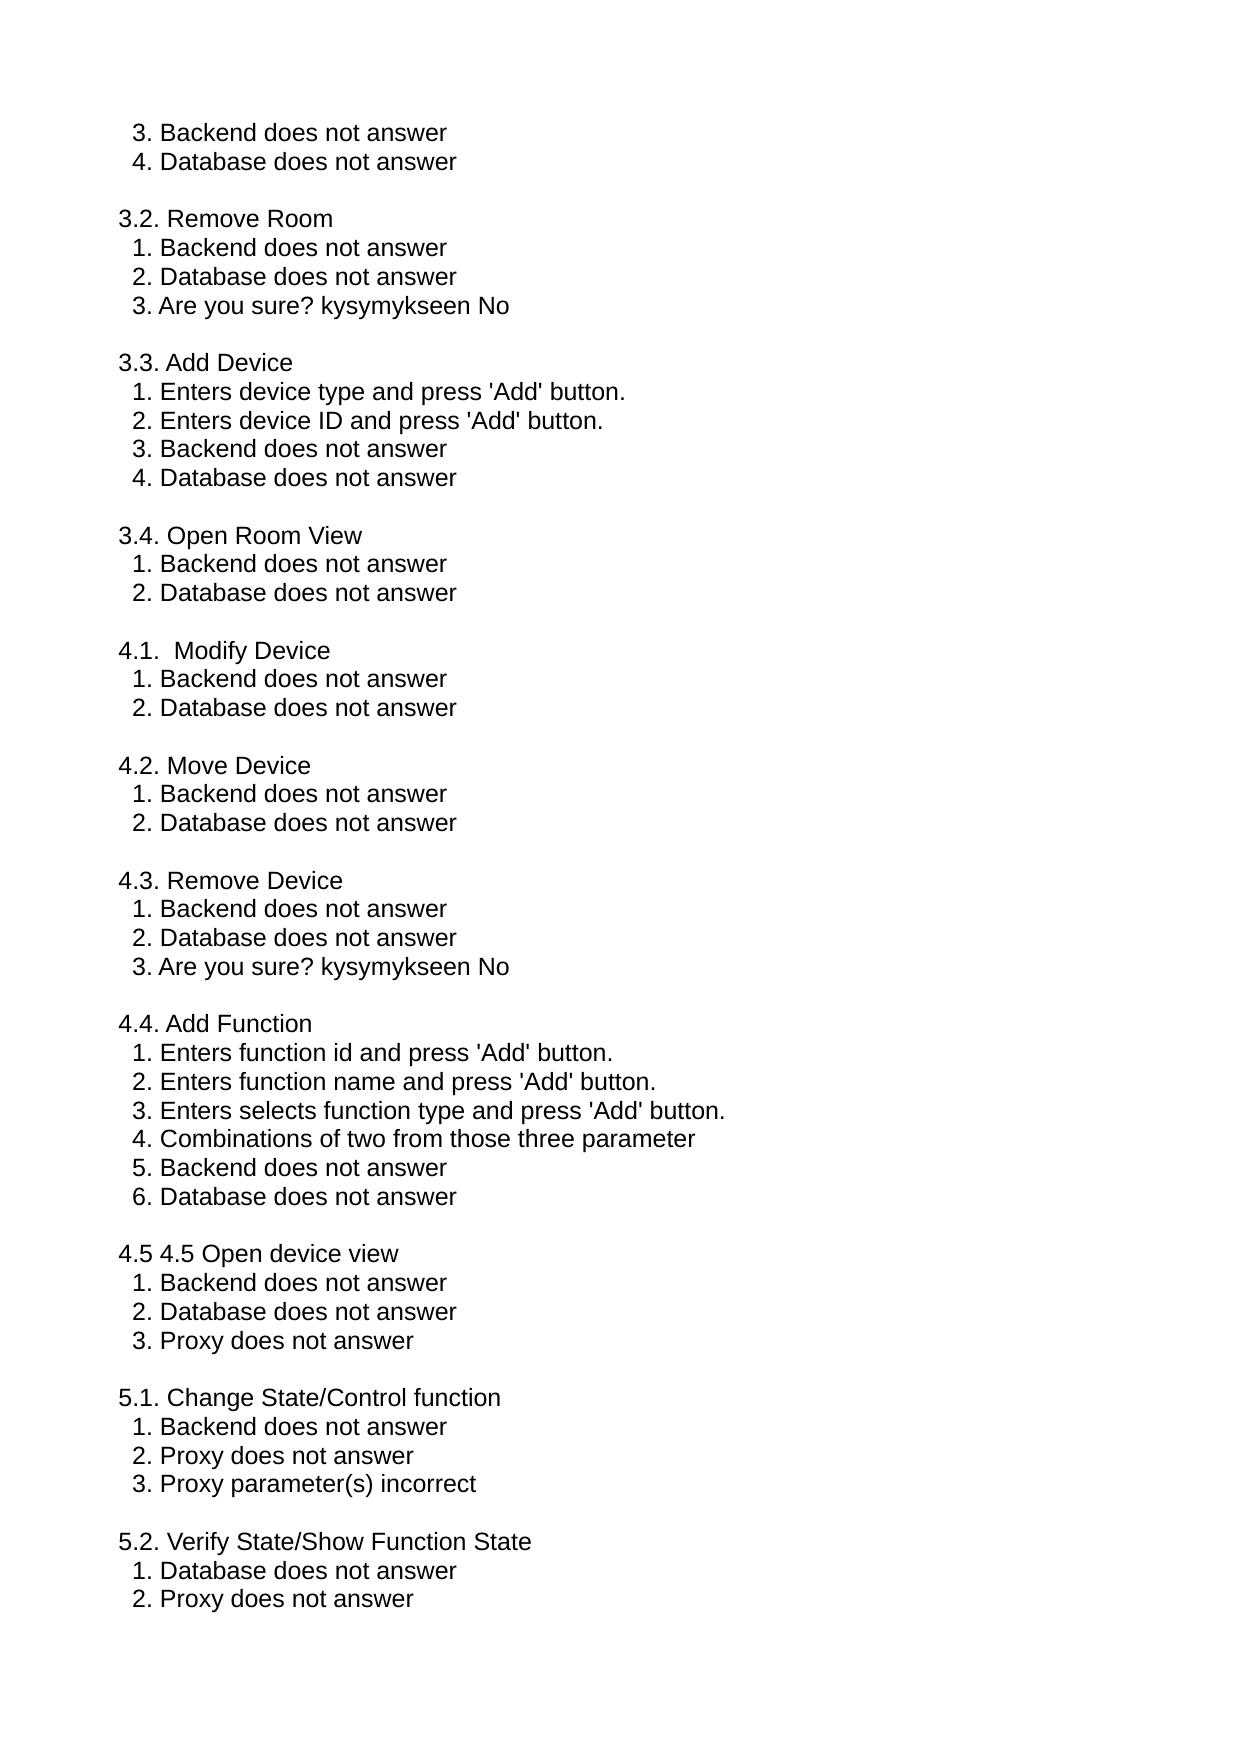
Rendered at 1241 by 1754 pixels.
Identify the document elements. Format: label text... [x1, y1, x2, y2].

text 3. Backend does not answer [118, 118, 1122, 147]
text 1. Database does not answer [118, 1556, 1122, 1584]
text 4.2. Move Device [118, 751, 1122, 779]
text 2. Enters device ID and press 'Add' button. [118, 406, 1122, 434]
text 2. Database does not answer [118, 578, 1122, 607]
text 1. Backend does not answer [118, 1412, 1122, 1441]
text 6. Database does not answer [118, 1182, 1122, 1211]
text 3. Are you sure? kysymykseen No [118, 952, 1122, 981]
text 3.2. Remove Room [118, 204, 1122, 233]
text 1. Backend does not answer [118, 549, 1122, 578]
text 5.1. Change State/Control function [118, 1383, 1122, 1412]
text 2. Database does not answer [118, 808, 1122, 837]
text 4. Combinations of two from those three parameter [118, 1124, 1122, 1153]
text 2. Database does not answer [118, 693, 1122, 722]
text 1. Backend does not answer [118, 233, 1122, 262]
text 2. Proxy does not answer [118, 1441, 1122, 1469]
text 1. Backend does not answer [118, 779, 1122, 808]
text 1. Backend does not answer [118, 664, 1122, 693]
text 3. Proxy does not answer [118, 1326, 1122, 1354]
text 2. Database does not answer [118, 923, 1122, 952]
text 1. Enters device type and press 'Add' button. [118, 377, 1122, 406]
text 4.4. Add Function [118, 1009, 1122, 1038]
text 1. Enters function id and press 'Add' button. [118, 1038, 1122, 1067]
text 3. Are you sure? kysymykseen No [118, 291, 1122, 319]
text 4. Database does not answer [118, 147, 1122, 176]
text 4. Database does not answer [118, 463, 1122, 492]
text 3. Enters selects function type and press 'Add' button. [118, 1096, 1122, 1124]
text 2. Enters function name and press 'Add' button. [118, 1067, 1122, 1096]
text 3. Backend does not answer [118, 434, 1122, 463]
text 2. Database does not answer [118, 262, 1122, 291]
text 3.3. Add Device [118, 348, 1122, 377]
text 2. Database does not answer [118, 1297, 1122, 1326]
text 1. Backend does not answer [118, 1268, 1122, 1297]
text 5.2. Verify State/Show Function State [118, 1527, 1122, 1556]
text 2. Proxy does not answer [118, 1584, 1122, 1613]
text 4.3. Remove Device [118, 866, 1122, 894]
text 3.4. Open Room View [118, 521, 1122, 549]
text 5. Backend does not answer [118, 1153, 1122, 1182]
text 1. Backend does not answer [118, 894, 1122, 923]
text 4.5 4.5 Open device view [118, 1239, 1122, 1268]
text 3. Proxy parameter(s) incorrect [118, 1469, 1122, 1498]
text 4.1. Modify Device [118, 636, 1122, 664]
